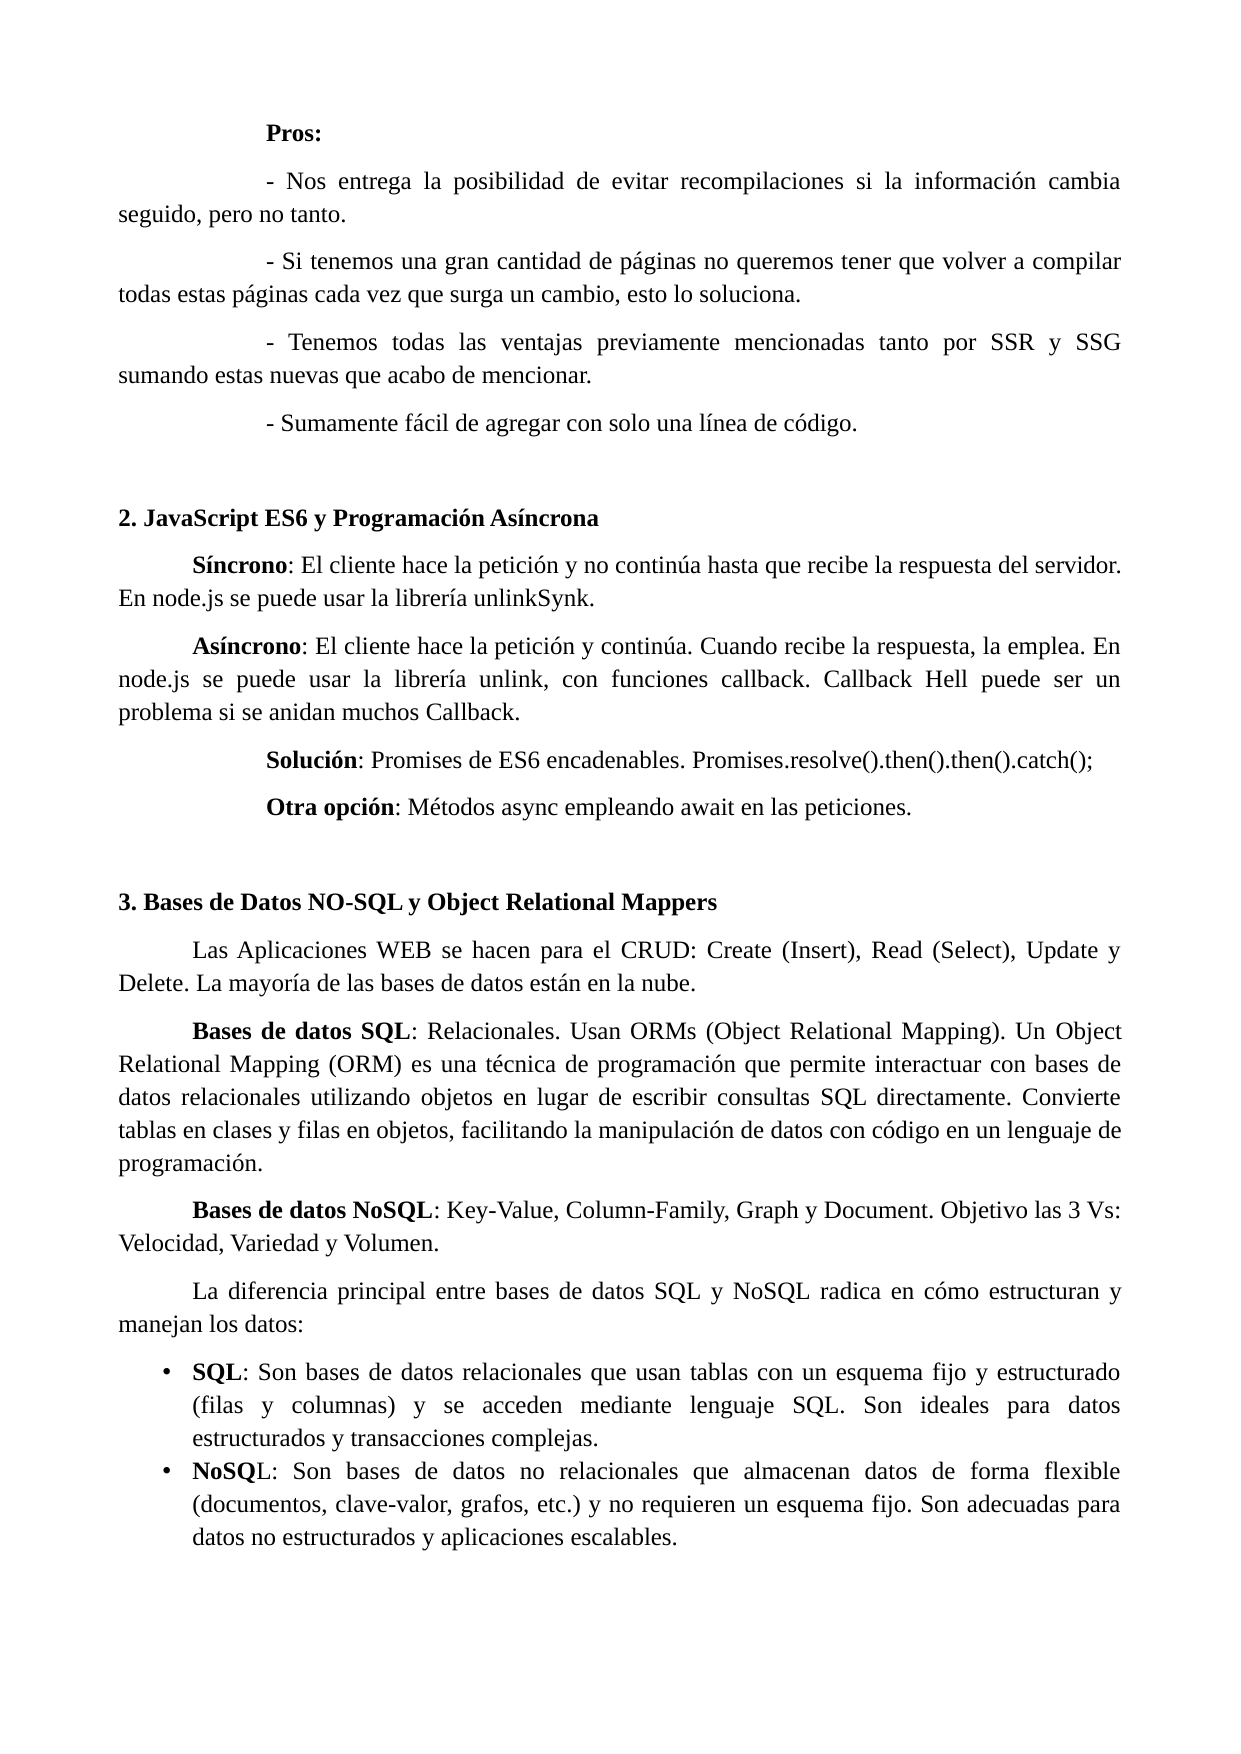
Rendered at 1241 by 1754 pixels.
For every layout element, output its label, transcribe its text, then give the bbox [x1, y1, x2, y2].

text Otra opción: Métodos async empleando await en las peticiones. [118, 792, 1122, 821]
text Bases de datos SQL: Relacionales. Usan ORMs (Object Relational Mapping). Un Object Relational Mapping (ORM) es una técnica de programación que permite interactuar con bases de datos relacionales utilizando objetos en lugar de escribir consultas SQL directamente. Convierte tablas en clases y filas en objetos, facilitando la manipulación de datos con código en un lenguaje de programación. [118, 1016, 1122, 1177]
text Asíncrono: El cliente hace la petición y continúa. Cuando recibe la respuesta, la emplea. En node.js se puede usar la librería unlink, con funciones callback. Callback Hell puede ser un problema si se anidan muchos Callback. [118, 631, 1122, 726]
text Solución: Promises de ES6 encadenables. Promises.resolve().then().then().catch(); [118, 745, 1122, 773]
text Las Aplicaciones WEB se hacen para el CRUD: Create (Insert), Read (Select), Update y Delete. La mayoría de las bases de datos están en la nube. [118, 935, 1122, 997]
text Pros: [118, 118, 1122, 147]
text 3. Bases de Datos NO-SQL y Object Relational Mappers [118, 887, 1122, 916]
text - Sumamente fácil de agregar con solo una línea de código. [118, 408, 1122, 436]
list SQL: Son bases de datos relacionales que usan tablas con un esquema fijo y estructurado (filas y columnas) y se acceden mediante lenguaje SQL. Son ideales para datos estructurados y transacciones complejas. [162, 1357, 1122, 1451]
list NoSQL: Son bases de datos no relacionales que almacenan datos de forma flexible (documentos, clave-valor, grafos, etc.) y no requieren un esquema fijo. Son adecuadas para datos no estructurados y aplicaciones escalables. [162, 1456, 1122, 1551]
text La diferencia principal entre bases de datos SQL y NoSQL radica en cómo estructuran y manejan los datos: [118, 1276, 1122, 1338]
text - Si tenemos una gran cantidad de páginas no queremos tener que volver a compilar todas estas páginas cada vez que surga un cambio, esto lo soluciona. [118, 246, 1122, 308]
text - Tenemos todas las ventajas previamente mencionadas tanto por SSR y SSG sumando estas nuevas que acabo de mencionar. [118, 327, 1122, 389]
text 2. JavaScript ES6 y Programación Asíncrona [118, 503, 1122, 532]
text - Nos entrega la posibilidad de evitar recompilaciones si la información cambia seguido, pero no tanto. [118, 166, 1122, 227]
text Síncrono: El cliente hace la petición y no continúa hasta que recibe la respuesta del servidor. En node.js se puede usar la librería unlinkSynk. [118, 550, 1122, 612]
text Bases de datos NoSQL: Key-Value, Column-Family, Graph y Document. Objetivo las 3 Vs: Velocidad, Variedad y Volumen. [118, 1195, 1122, 1257]
